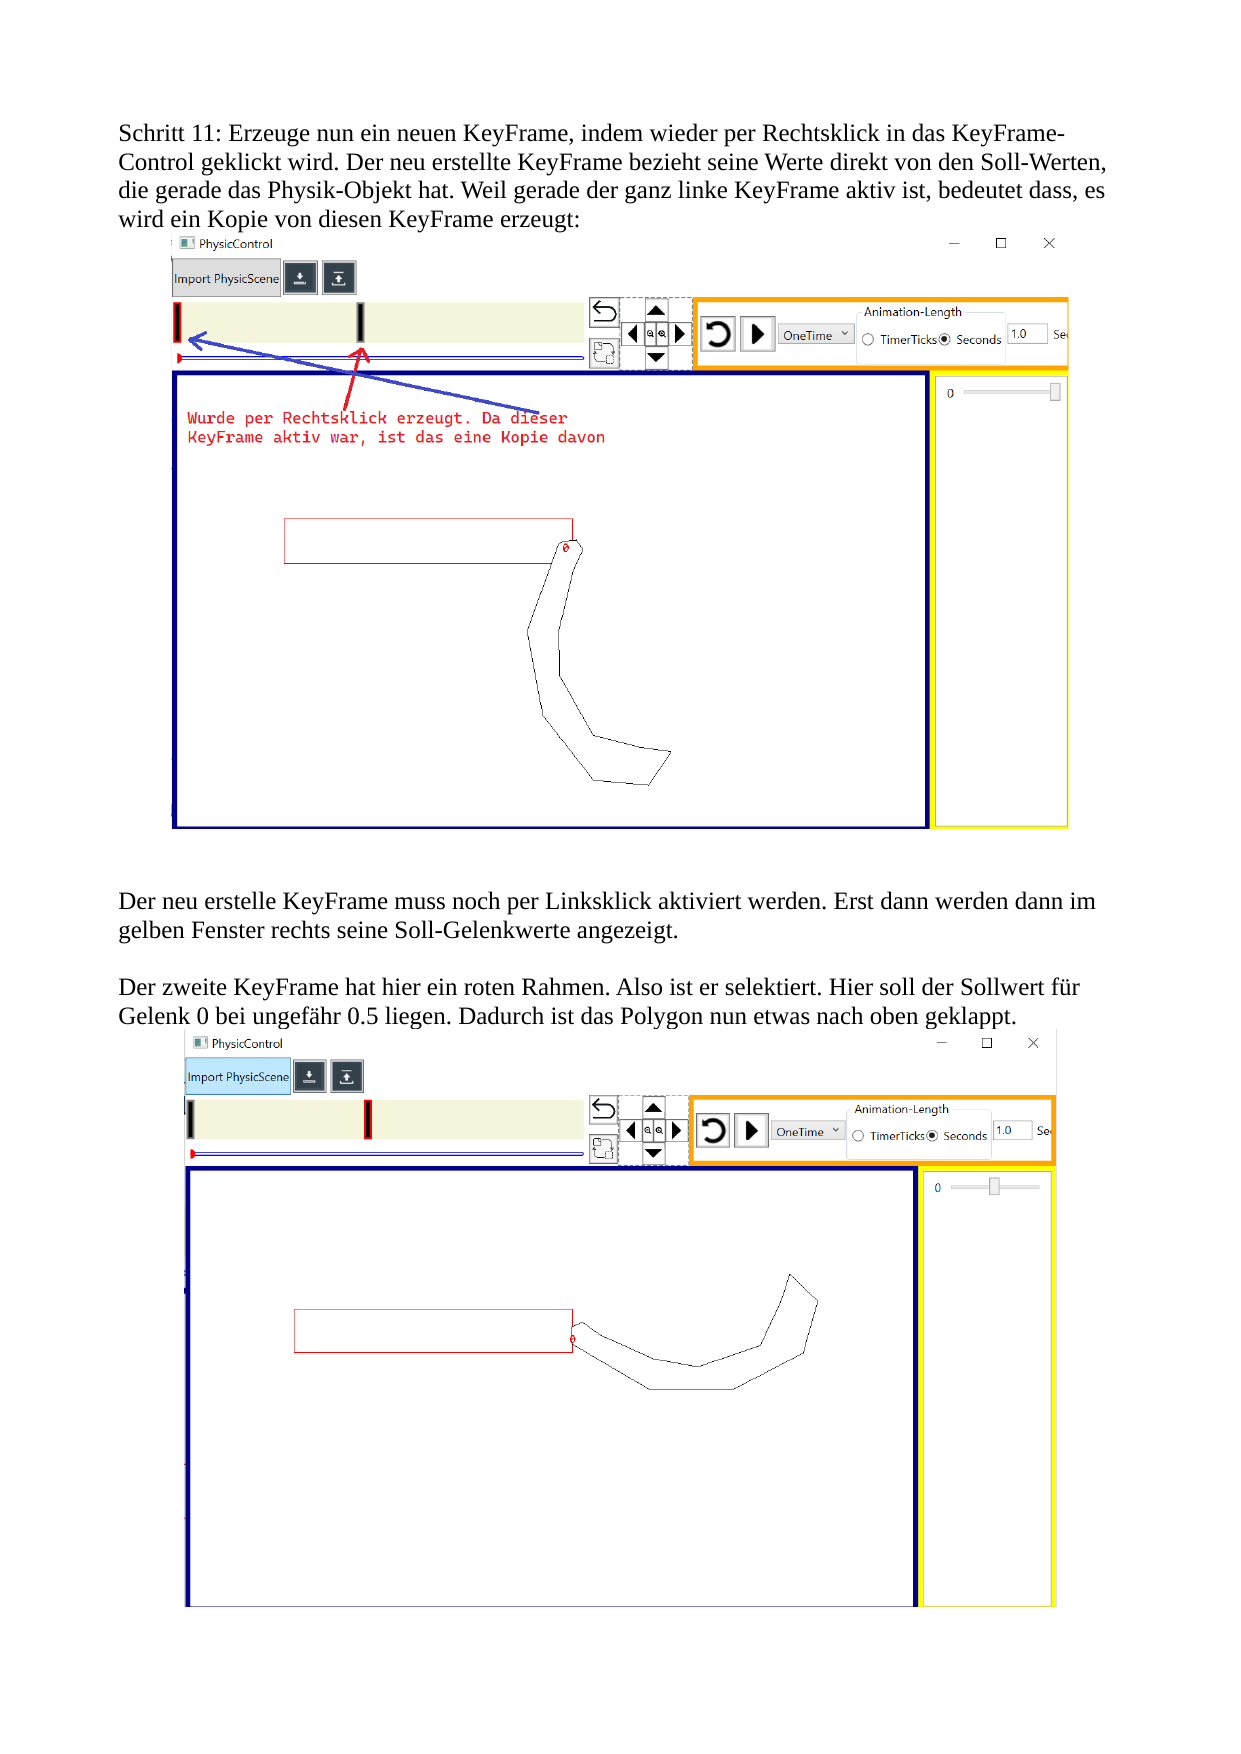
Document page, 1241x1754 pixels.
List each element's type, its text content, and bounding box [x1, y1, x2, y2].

text Der neu erstelle KeyFrame muss noch per Linksklick aktiviert werden. Erst dann werden dann im gelben Fenster rechts seine Soll-Gelenkwerte angezeigt. [118, 886, 1122, 943]
picture [184, 1029, 1057, 1607]
text Schritt 11: Erzeuge nun ein neuen KeyFrame, indem wieder per Rechtsklick in das KeyFrame-Control geklickt wird. Der neu erstellte KeyFrame bezieht seine Werte direkt von den Soll-Werten, die gerade das Physik-Objekt hat. Weil gerade der ganz linke KeyFrame aktiv ist, bedeutet dass, es wird ein Kopie von diesen KeyFrame erzeugt: [118, 118, 1122, 233]
picture [171, 233, 1069, 829]
text Der zweite KeyFrame hat hier ein roten Rahmen. Also ist er selektiert. Hier soll der Sollwert für Gelenk 0 bei ungefähr 0.5 liegen. Dadurch ist das Polygon nun etwas nach oben geklappt. [118, 972, 1122, 1030]
